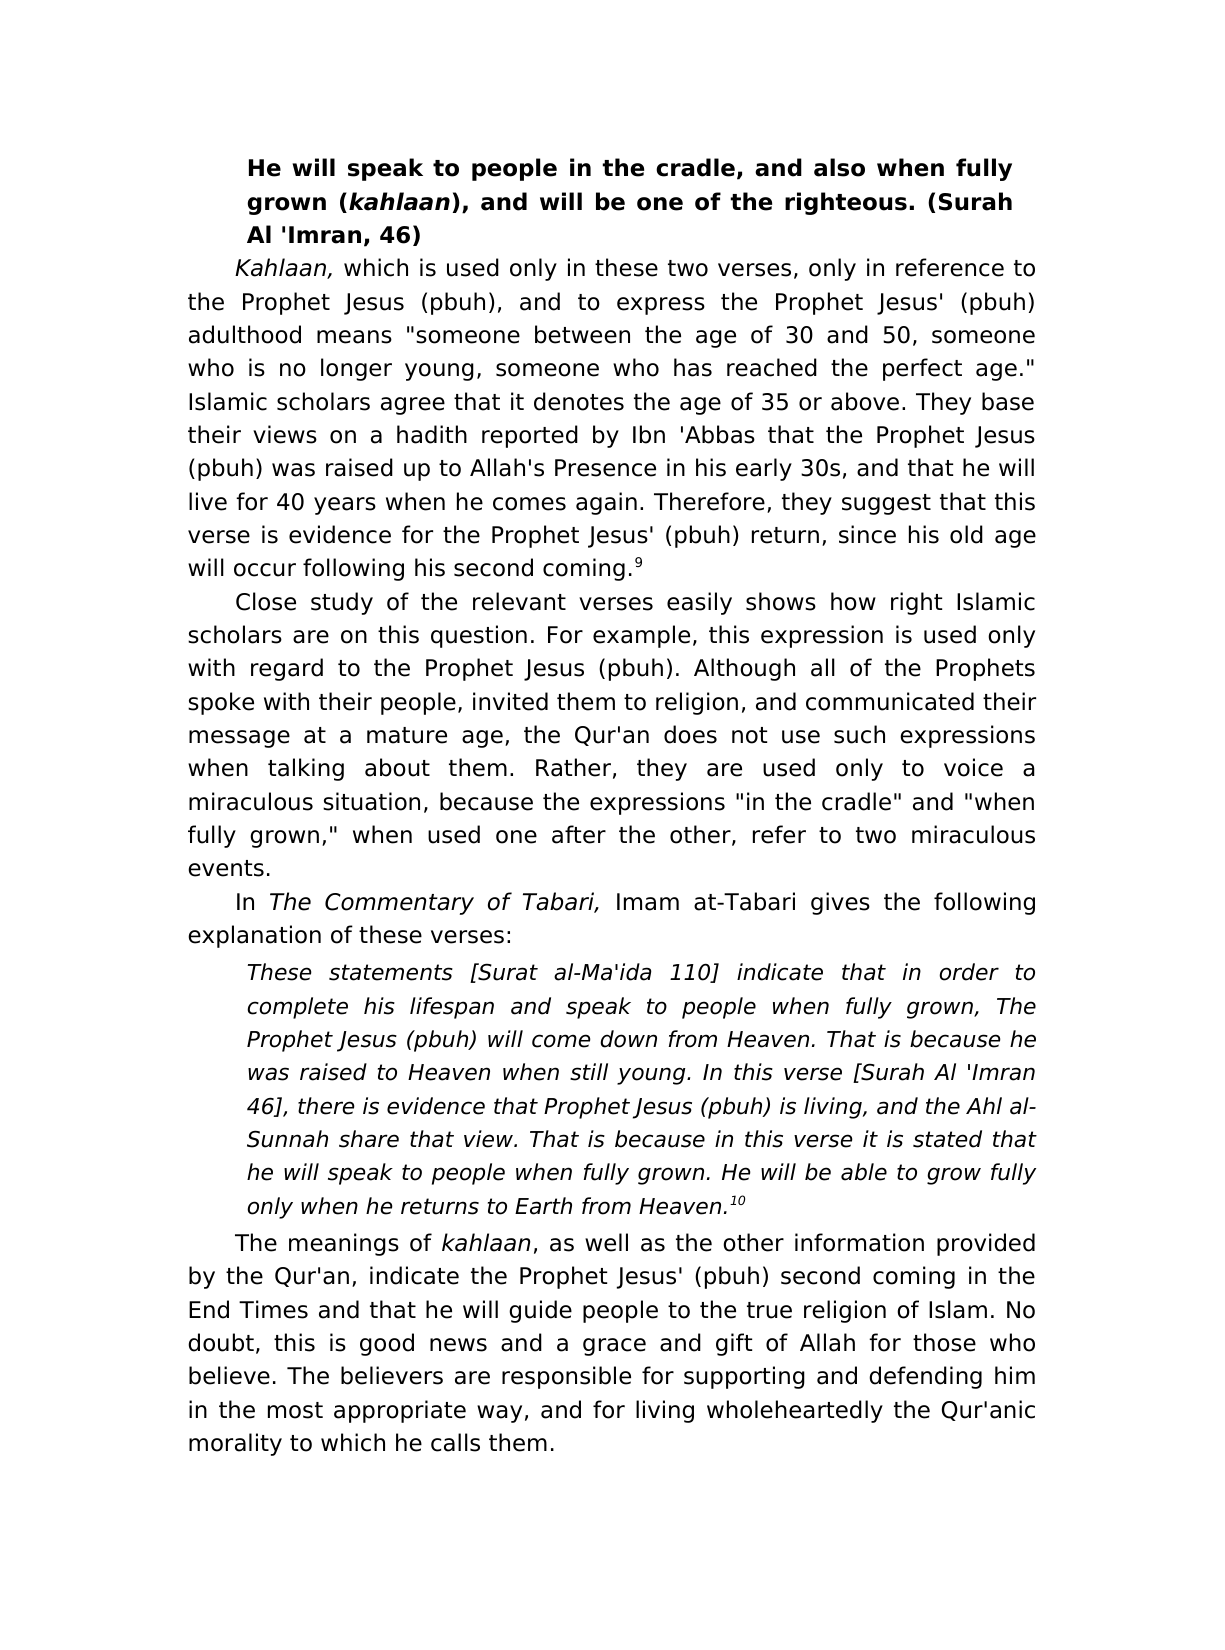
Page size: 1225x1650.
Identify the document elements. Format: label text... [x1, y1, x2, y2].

text Kahlaan, which is used only in these two verses, only in reference to the Prophet Jesus (pbuh), and to express the Prophet Jesus' (pbuh) adulthood means "someone between the age of 30 and 50, someone who is no longer young, someone who has reached the perfect age." Islamic scholars agree that it denotes the age of 35 or above. They base their views on a hadith reported by Ibn 'Abbas that the Prophet Jesus (pbuh) was raised up to Allah's Presence in his early 30s, and that he will live for 40 years when he comes again. Therefore, they suggest that this verse is evidence for the Prophet Jesus' (pbuh) return, since his old age will occur following his second coming.9 [187, 250, 1037, 583]
text Close study of the relevant verses easily shows how right Islamic scholars are on this question. For example, this expression is used only with regard to the Prophet Jesus (pbuh). Although all of the Prophets spoke with their people, invited them to religion, and communicated their message at a mature age, the Qur'an does not use such expressions when talking about them. Rather, they are used only to voice a miraculous situation, because the expressions "in the cradle" and "when fully grown," when used one after the other, refer to two miraculous events. [187, 583, 1037, 883]
text He will speak to people in the cradle, and also when fully grown (kahlaan), and will be one of the righteous. (Surah Al 'Imran, 46) [247, 150, 1014, 250]
text The meanings of kahlaan, as well as the other information provided by the Qur'an, indicate the Prophet Jesus' (pbuh) second coming in the End Times and that he will guide people to the true religion of Islam. No doubt, this is good news and a grace and gift of Allah for those who believe. The believers are responsible for supporting and defending him in the most appropriate way, and for living wholeheartedly the Qur'anic morality to which he calls them. [187, 1225, 1037, 1458]
text These statements [Surat al-Ma'ida 110] indicate that in order to complete his lifespan and speak to people when fully grown, The Prophet Jesus (pbuh) will come down from Heaven. That is because he was raised to Heaven when still young. In this verse [Surah Al 'Imran 46], there is evidence that Prophet Jesus (pbuh) is living, and the Ahl al-Sunnah share that view. That is because in this verse it is stated that he will speak to people when fully grown. He will be able to grow fully only when he returns to Earth from Heaven.10 [247, 954, 1037, 1221]
text In The Commentary of Tabari, Imam at-Tabari gives the following explanation of these verses: [187, 883, 1037, 950]
